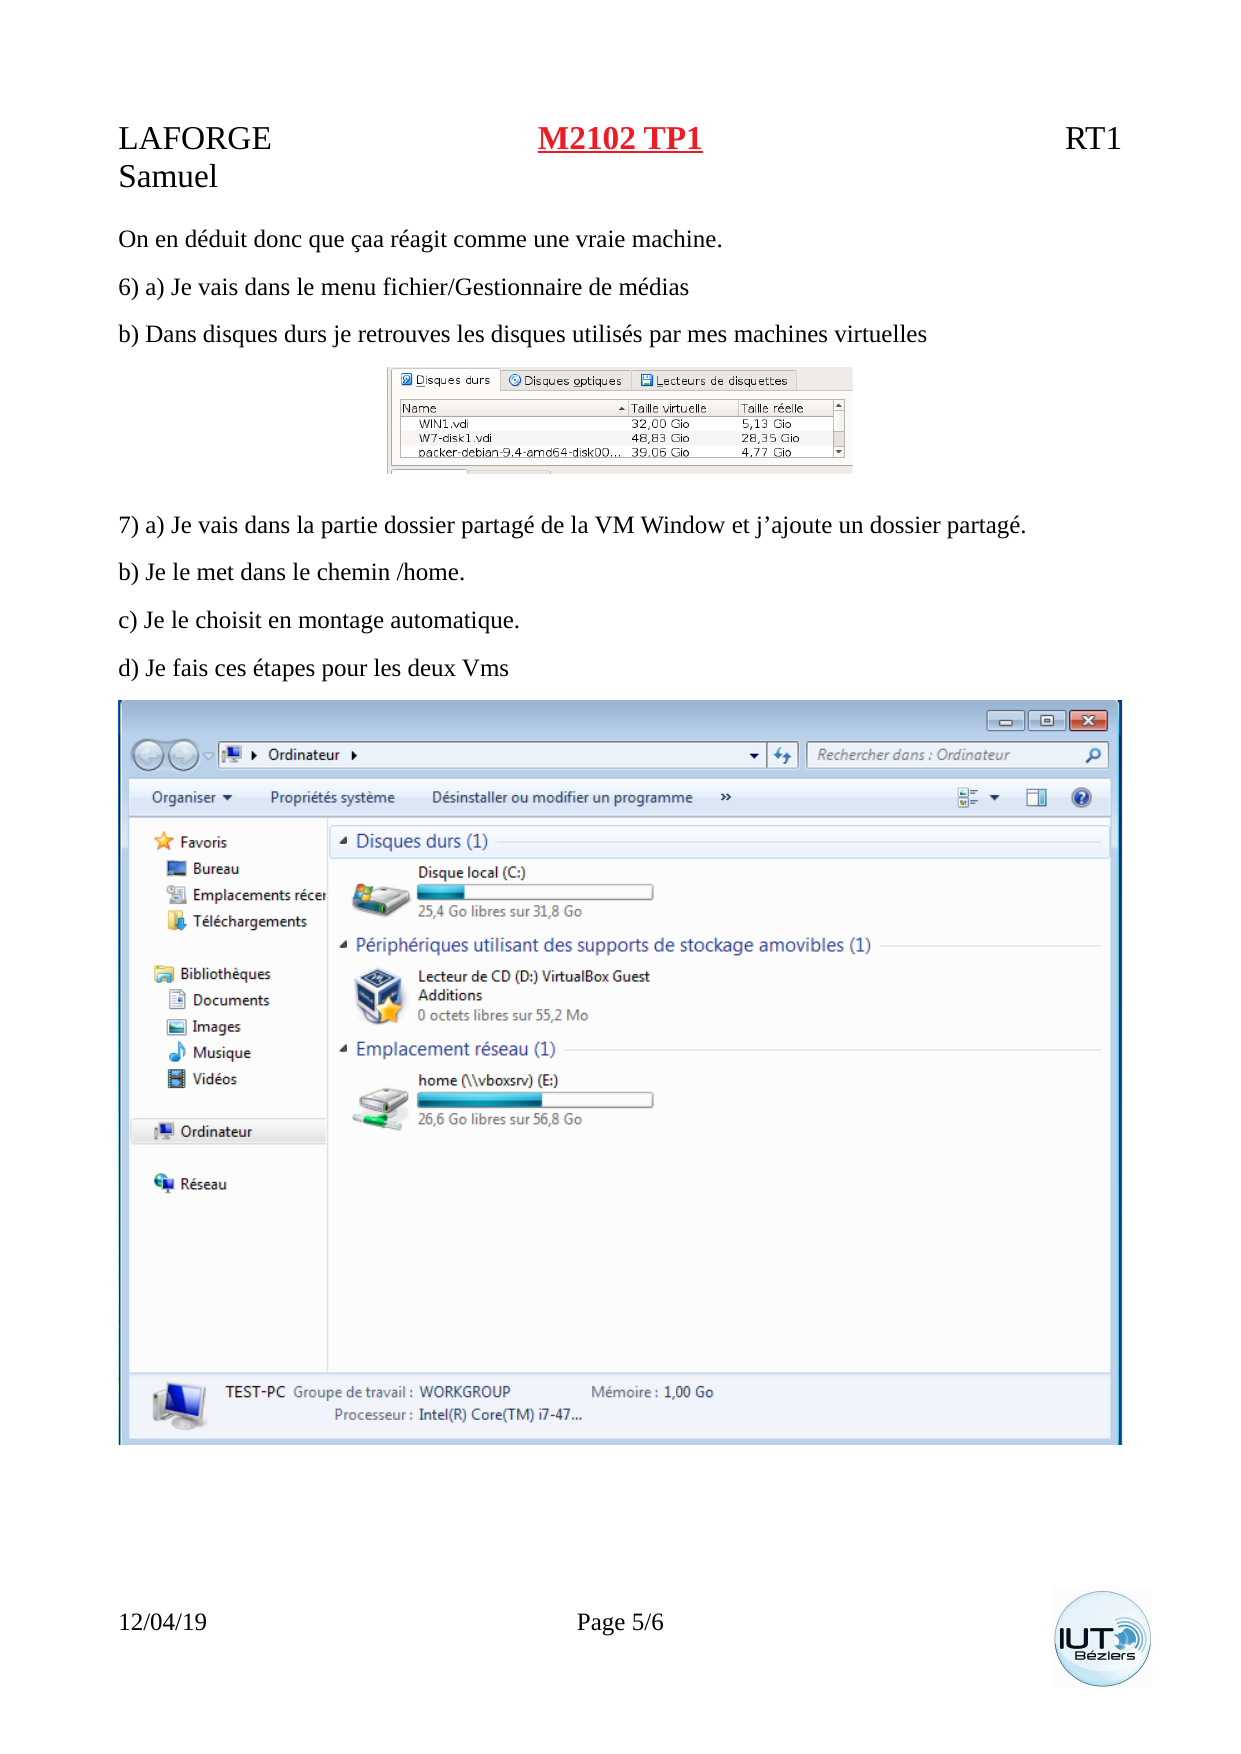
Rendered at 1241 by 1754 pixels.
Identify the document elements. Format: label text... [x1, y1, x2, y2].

picture [1051, 1587, 1153, 1688]
text c) Je le choisit en montage automatique. [118, 605, 1122, 634]
text On en déduit donc que çaa réagit comme une vraie machine. [118, 224, 1122, 253]
text 6) a) Je vais dans le menu fichier/Gestionnaire de médias [118, 272, 1122, 301]
text b) Je le met dans le chemin /home. [118, 557, 1122, 586]
text d) Je fais ces étapes pour les deux Vms [118, 653, 1122, 681]
picture [387, 367, 853, 474]
text b) Dans disques durs je retrouves les disques utilisés par mes machines virtuelles [118, 319, 1122, 348]
picture [118, 700, 1123, 1445]
text 7) a) Je vais dans la partie dossier partagé de la VM Window et j’ajoute un dossier partagé. [118, 510, 1122, 539]
